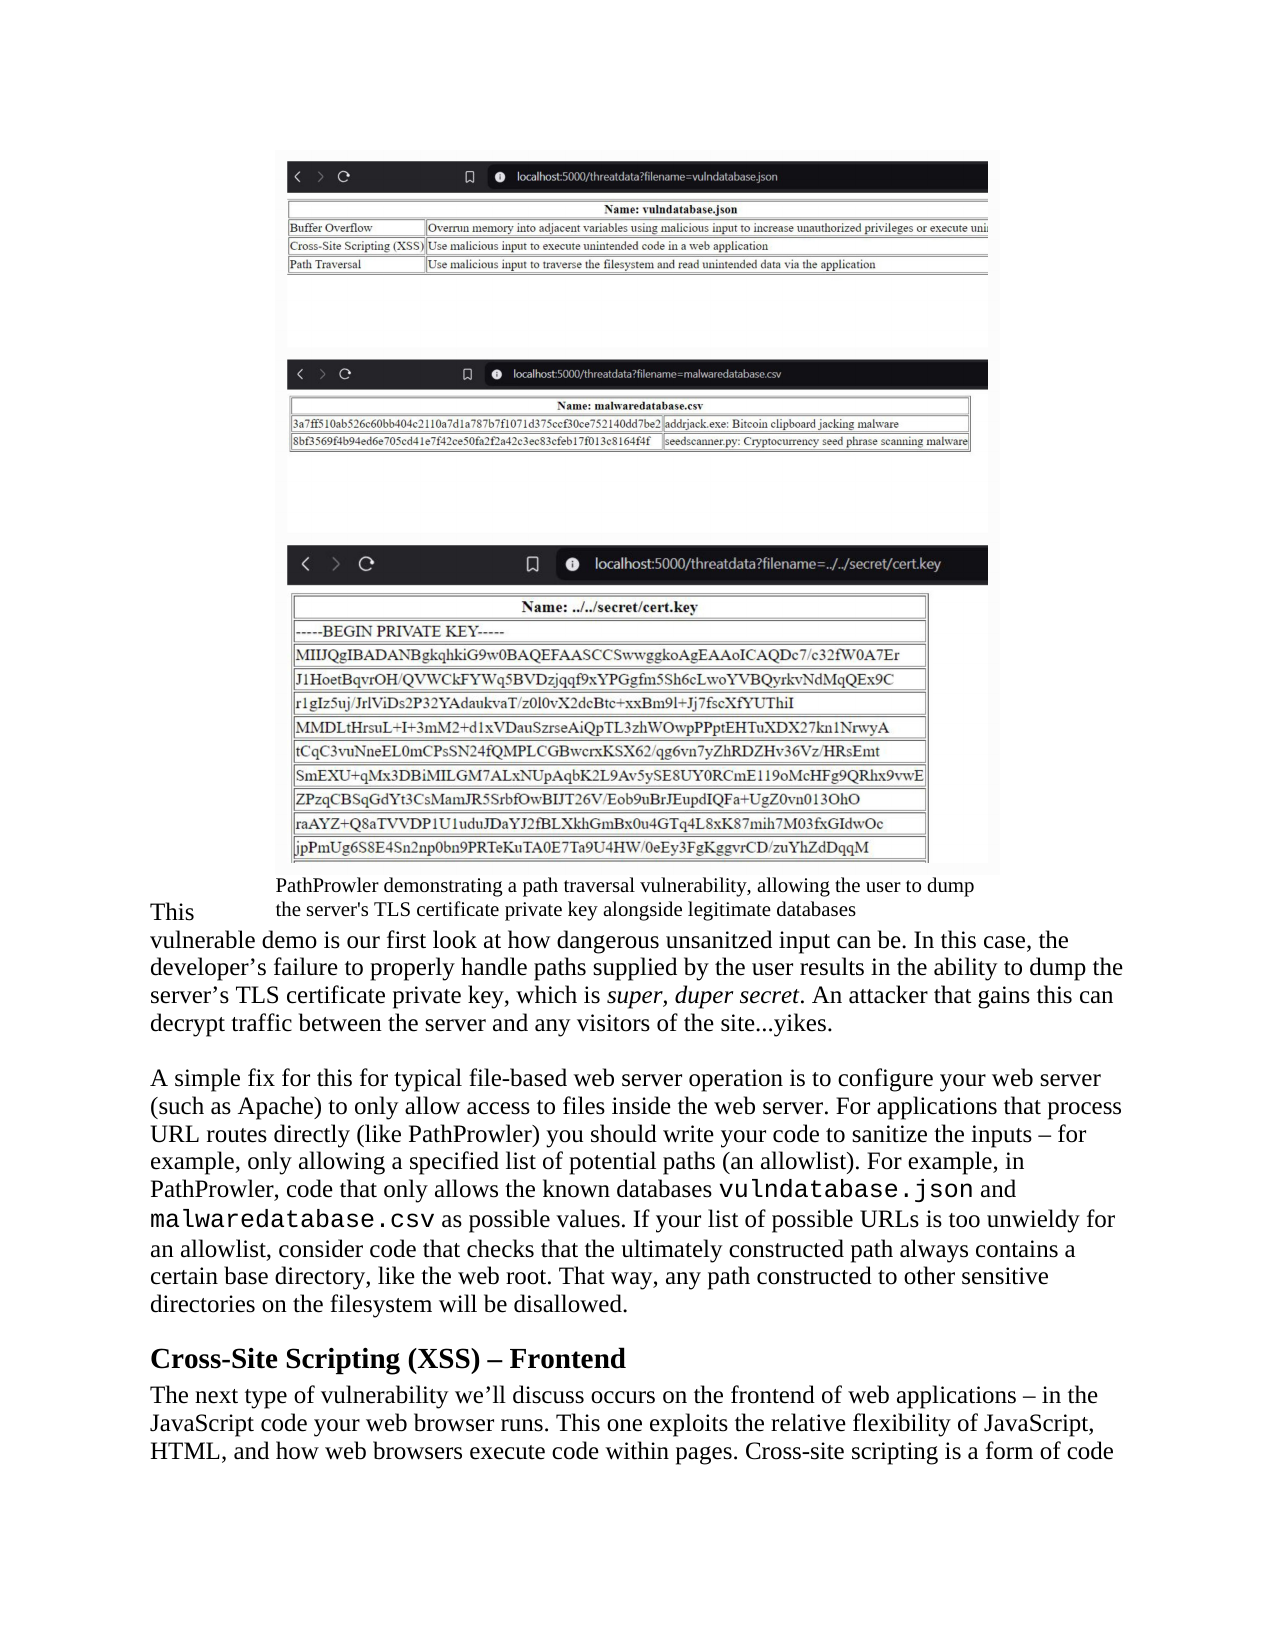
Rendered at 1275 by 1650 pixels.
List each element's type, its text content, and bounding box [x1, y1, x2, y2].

text This vulnerable demo is our first look at how dangerous unsanitzed input can be. In this case, the developer’s failure to properly handle paths supplied by the user results in the ability to dump the server’s TLS certificate private key, which is super, duper secret. An attacker that gains this can decrypt traffic between the server and any visitors of the site...yikes. [150, 898, 1125, 1037]
text A simple fix for this for typical file-based web server operation is to configure your web server (such as Apache) to only allow access to files inside the web server. For applications that process URL routes directly (like PathProwler) you should write your code to sanitize the inputs – for example, only allowing a specified list of potential paths (an allowlist). For example, in PathProwler, code that only allows the known databases vulndatabase.json and malwaredatabase.csv as possible values. If your list of possible URLs is too unwieldy for an allowlist, consider code that checks that the ultimately constructed path always contains a certain base directory, like the web root. That way, any path constructed to other sensitive directories on the filesystem will be disallowed. [150, 1064, 1125, 1318]
text The next type of vulnerability we’ll discuss occurs on the frontend of web applications – in the JavaScript code your web browser runs. This one exploits the relative flexibility of JavaScript, HTML, and how web browsers execute code within pages. Cross-site scripting is a form of code [150, 1381, 1125, 1464]
picture [275, 150, 1000, 875]
text PathProwler demonstrating a path traversal vulnerability, allowing the user to dump the server's TLS certificate private key alongside legitimate databases [275, 875, 1000, 921]
subtitle Cross-Site Scripting (XSS) – Frontend [150, 1343, 1125, 1375]
